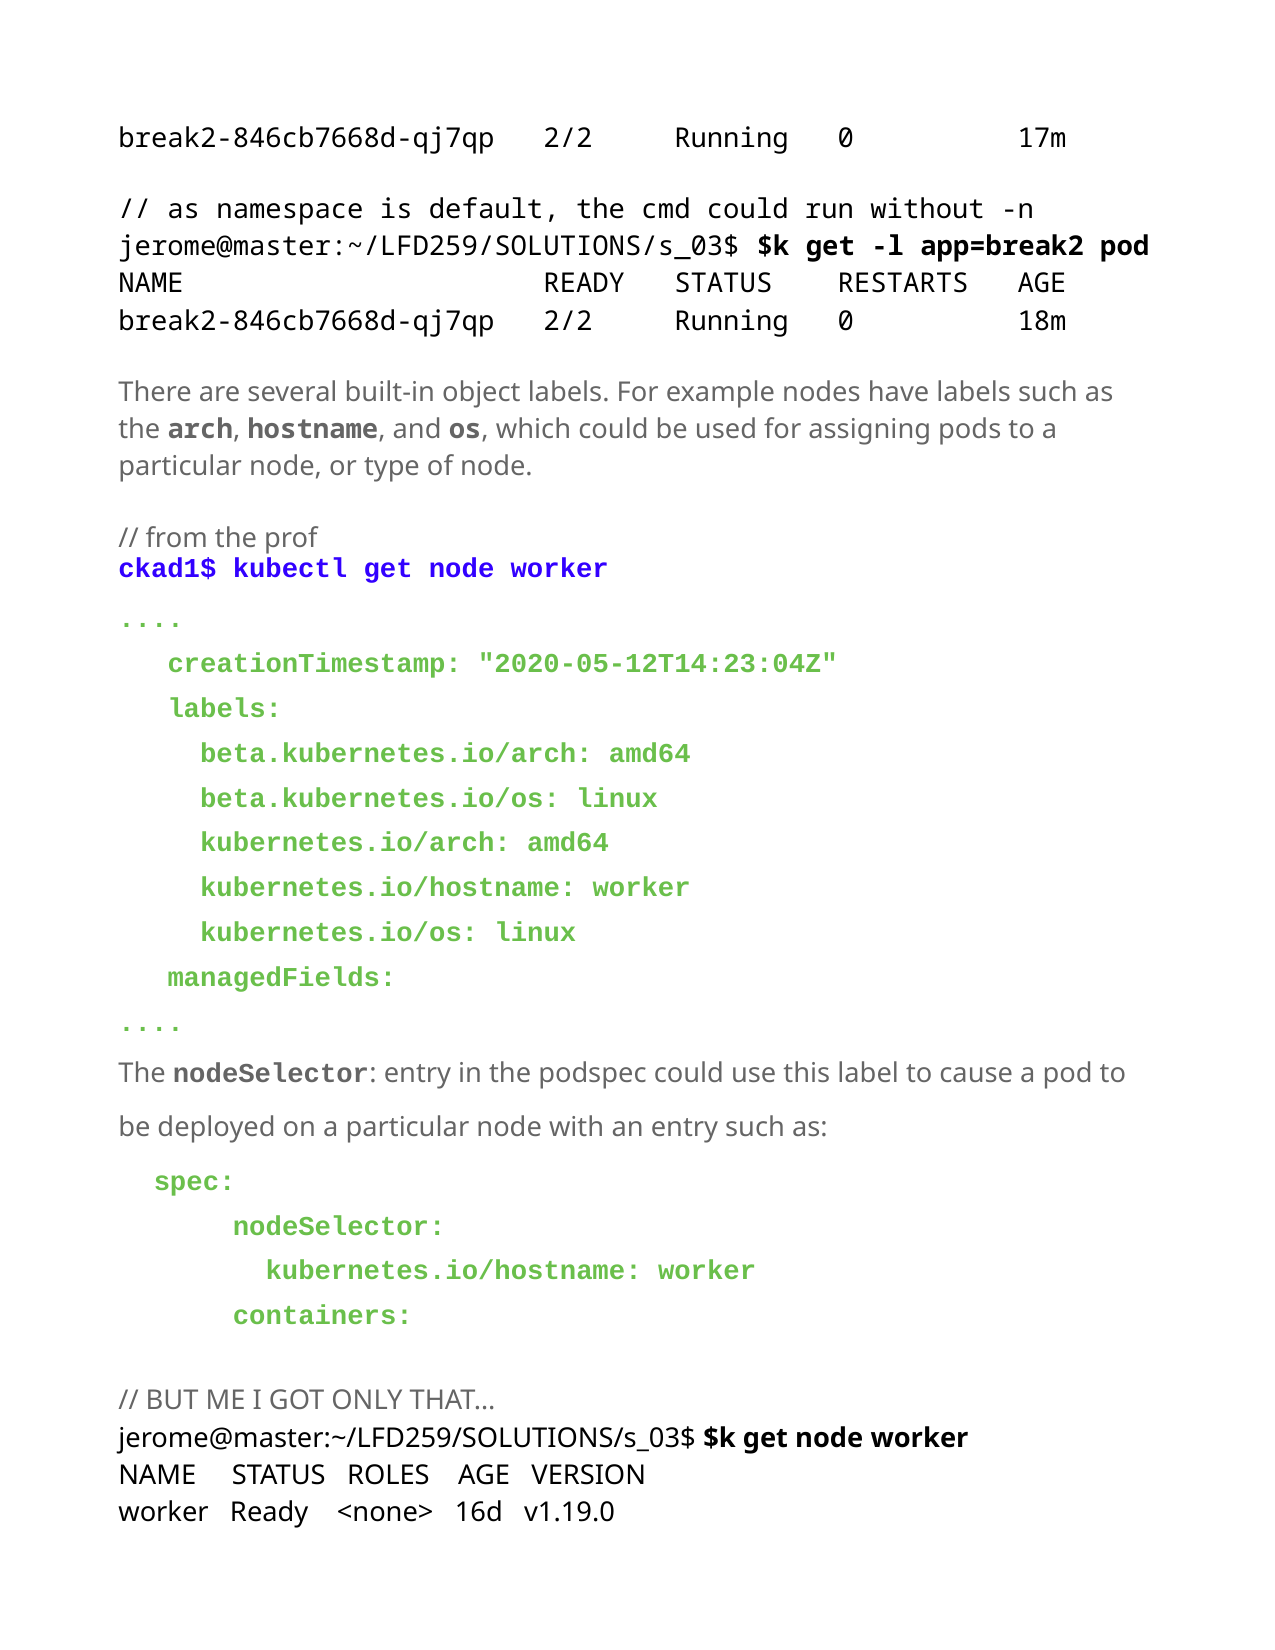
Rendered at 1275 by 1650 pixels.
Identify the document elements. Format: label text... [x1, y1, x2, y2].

text .... creationTimestamp: "2020-05-12T14:23:04Z" labels: beta.kubernetes.io/arch: amd64 beta.kubernetes.io/os: linux kubernetes.io/arch: amd64 kubernetes.io/hostname: worker kubernetes.io/os: linux managedFields: .... [118, 605, 1157, 1039]
text // as namespace is default, the cmd could run without -n [118, 189, 1157, 227]
text jerome@master:~/LFD259/SOLUTIONS/s_03$ $k get -l app=break2 pod [118, 227, 1157, 264]
text ckad1$ kubectl get node worker [118, 555, 1157, 586]
text jerome@master:~/LFD259/SOLUTIONS/s_03$ $k get node worker [118, 1418, 1157, 1455]
text // BUT ME I GOT ONLY THAT… [118, 1381, 1157, 1418]
text worker Ready <none> 16d v1.19.0 [118, 1492, 1157, 1529]
text break2-846cb7668d-qj7qp 2/2 Running 0 18m [118, 301, 1157, 338]
text NAME READY STATUS RESTARTS AGE [118, 264, 1157, 301]
text The nodeSelector: entry in the podspec could use this label to cause a pod to be deployed on a particular node with an entry such as: spec: nodeSelector: kubernetes.io/hostname: worker containers: [118, 1053, 1157, 1333]
text There are several built-in object labels. For example nodes have labels such as the arch, hostname, and os, which could be used for assigning pods to a particular node, or type of node. [118, 372, 1157, 484]
text NAME STATUS ROLES AGE VERSION [118, 1455, 1157, 1492]
text break2-846cb7668d-qj7qp 2/2 Running 0 17m [118, 118, 1157, 155]
text // from the prof [118, 518, 1157, 555]
